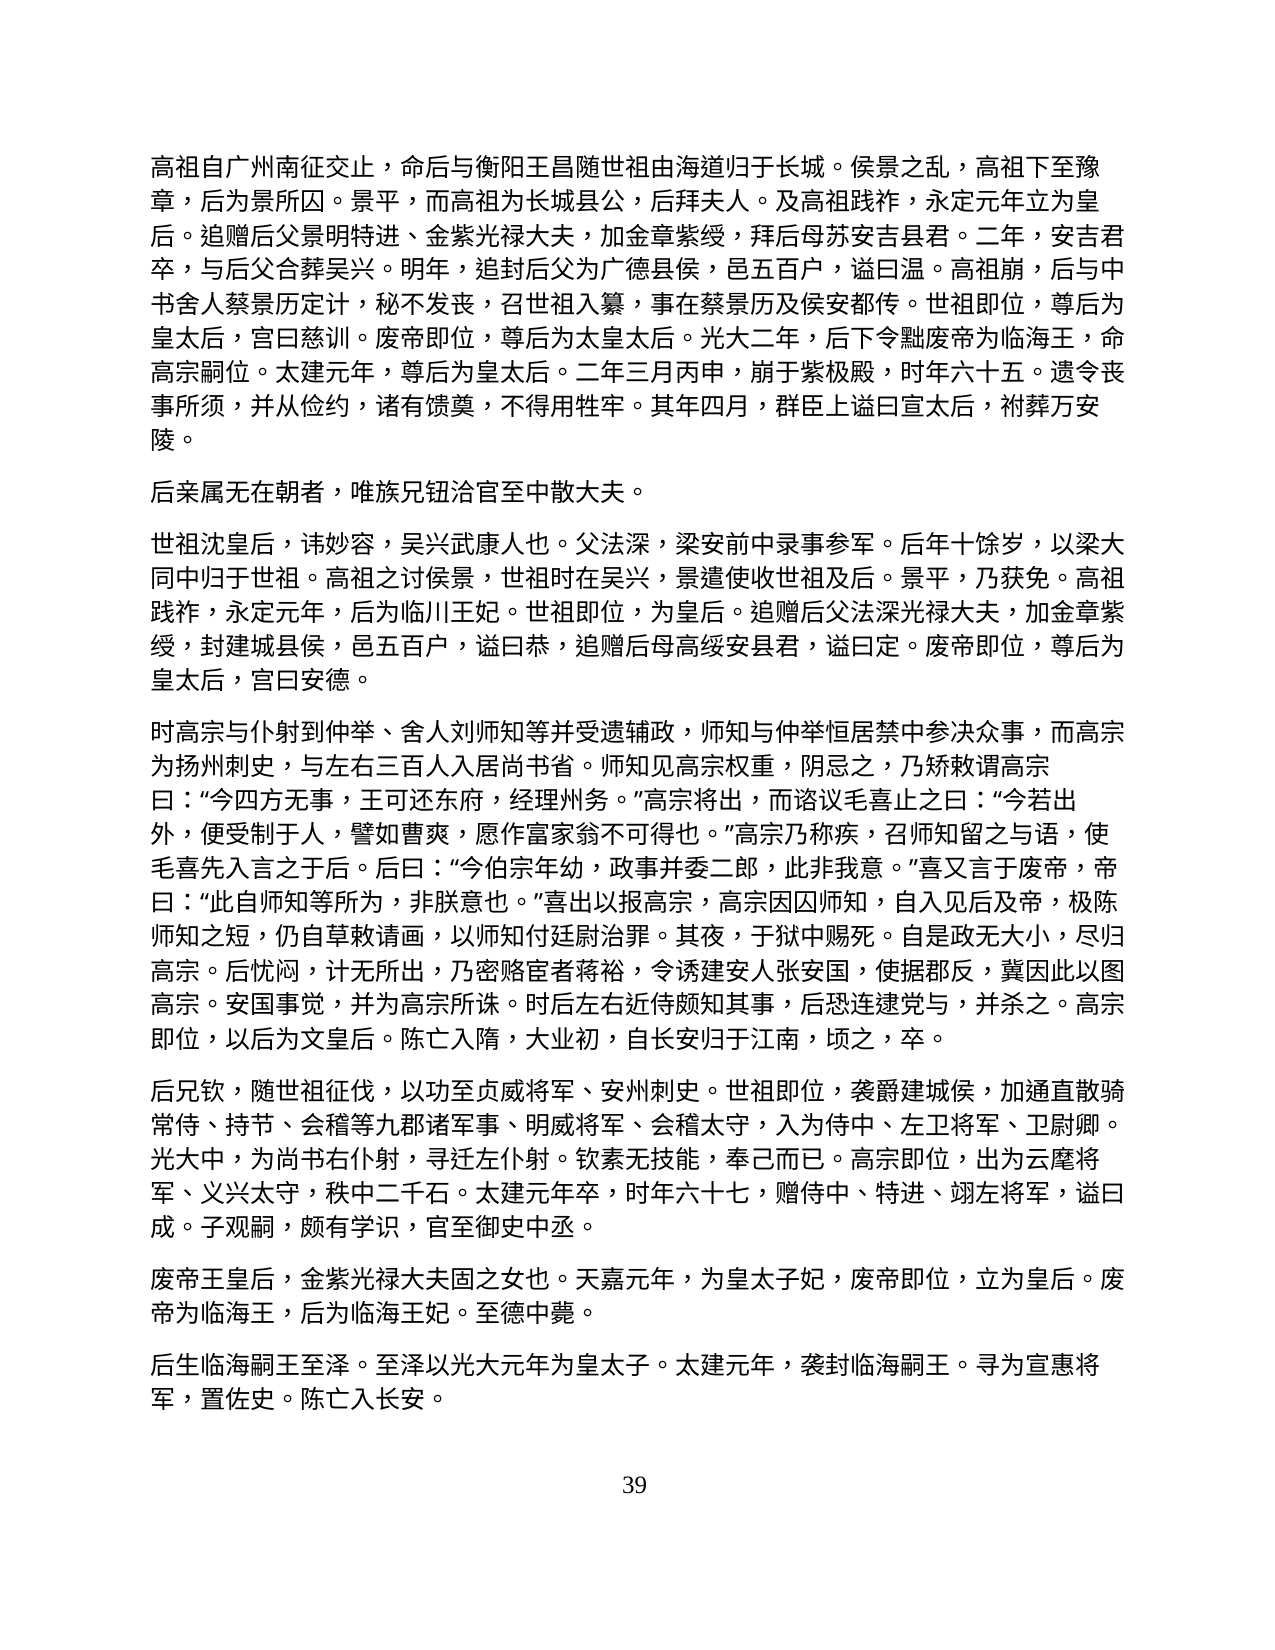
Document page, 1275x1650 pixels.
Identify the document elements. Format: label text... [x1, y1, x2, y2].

text 高祖自广州南征交止，命后与衡阳王昌随世祖由海道归于长城。侯景之乱，高祖下至豫章，后为景所囚。景平，而高祖为长城县公，后拜夫人。及高祖践祚，永定元年立为皇后。追赠后父景明特进、金紫光禄大夫，加金章紫绶，拜后母苏安吉县君。二年，安吉君卒，与后父合葬吴兴。明年，追封后父为广德县侯，邑五百户，谥曰温。高祖崩，后与中书舍人蔡景历定计，秘不发丧，召世祖入纂，事在蔡景历及侯安都传。世祖即位，尊后为皇太后，宫曰慈训。废帝即位，尊后为太皇太后。光大二年，后下令黜废帝为临海王，命高宗嗣位。太建元年，尊后为皇太后。二年三月丙申，崩于紫极殿，时年六十五。遗令丧事所须，并从俭约，诸有馈奠，不得用牲牢。其年四月，群臣上谥曰宣太后，祔葬万安陵。 [150, 150, 1125, 457]
text 后生临海嗣王至泽。至泽以光大元年为皇太子。太建元年，袭封临海嗣王。寻为宣惠将军，置佐史。陈亡入长安。 [150, 1347, 1125, 1416]
text 时高宗与仆射到仲举、舍人刘师知等并受遗辅政，师知与仲举恒居禁中参决众事，而高宗为扬州刺史，与左右三百人入居尚书省。师知见高宗权重，阴忌之，乃矫敕谓高宗曰：“今四方无事，王可还东府，经理州务。”高宗将出，而谘议毛喜止之曰：“今若出外，便受制于人，譬如曹爽，愿作富家翁不可得也。”高宗乃称疾，召师知留之与语，使毛喜先入言之于后。后曰：“今伯宗年幼，政事并委二郎，此非我意。”喜又言于废帝，帝曰：“此自师知等所为，非朕意也。”喜出以报高宗，高宗因囚师知，自入见后及帝，极陈师知之短，仍自草敕请画，以师知付廷尉治罪。其夜，于狱中赐死。自是政无大小，尽归高宗。后忧闷，计无所出，乃密赂宦者蒋裕，令诱建安人张安国，使据郡反，冀因此以图高宗。安国事觉，并为高宗所诛。时后左右近侍颇知其事，后恐连逮党与，并杀之。高宗即位，以后为文皇后。陈亡入隋，大业初，自长安归于江南，顷之，卒。 [150, 715, 1125, 1055]
text 后亲属无在朝者，唯族兄钮洽官至中散大夫。 [150, 474, 1125, 508]
text 世祖沈皇后，讳妙容，吴兴武康人也。父法深，梁安前中录事参军。后年十馀岁，以梁大同中归于世祖。高祖之讨侯景，世祖时在吴兴，景遣使收世祖及后。景平，乃获免。高祖践祚，永定元年，后为临川王妃。世祖即位，为皇后。追赠后父法深光禄大夫，加金章紫绶，封建城县侯，邑五百户，谥曰恭，追赠后母高绥安县君，谥曰定。废帝即位，尊后为皇太后，宫曰安德。 [150, 526, 1125, 697]
text 废帝王皇后，金紫光禄大夫固之女也。天嘉元年，为皇太子妃，废帝即位，立为皇后。废帝为临海王，后为临海王妃。至德中薨。 [150, 1261, 1125, 1329]
text 后兄钦，随世祖征伐，以功至贞威将军、安州刺史。世祖即位，袭爵建城侯，加通直散骑常侍、持节、会稽等九郡诸军事、明威将军、会稽太守，入为侍中、左卫将军、卫尉卿。光大中，为尚书右仆射，寻迁左仆射。钦素无技能，奉己而已。高宗即位，出为云麾将军、义兴太守，秩中二千石。太建元年卒，时年六十七，赠侍中、特进、翊左将军，谥曰成。子观嗣，颇有学识，官至御史中丞。 [150, 1073, 1125, 1243]
